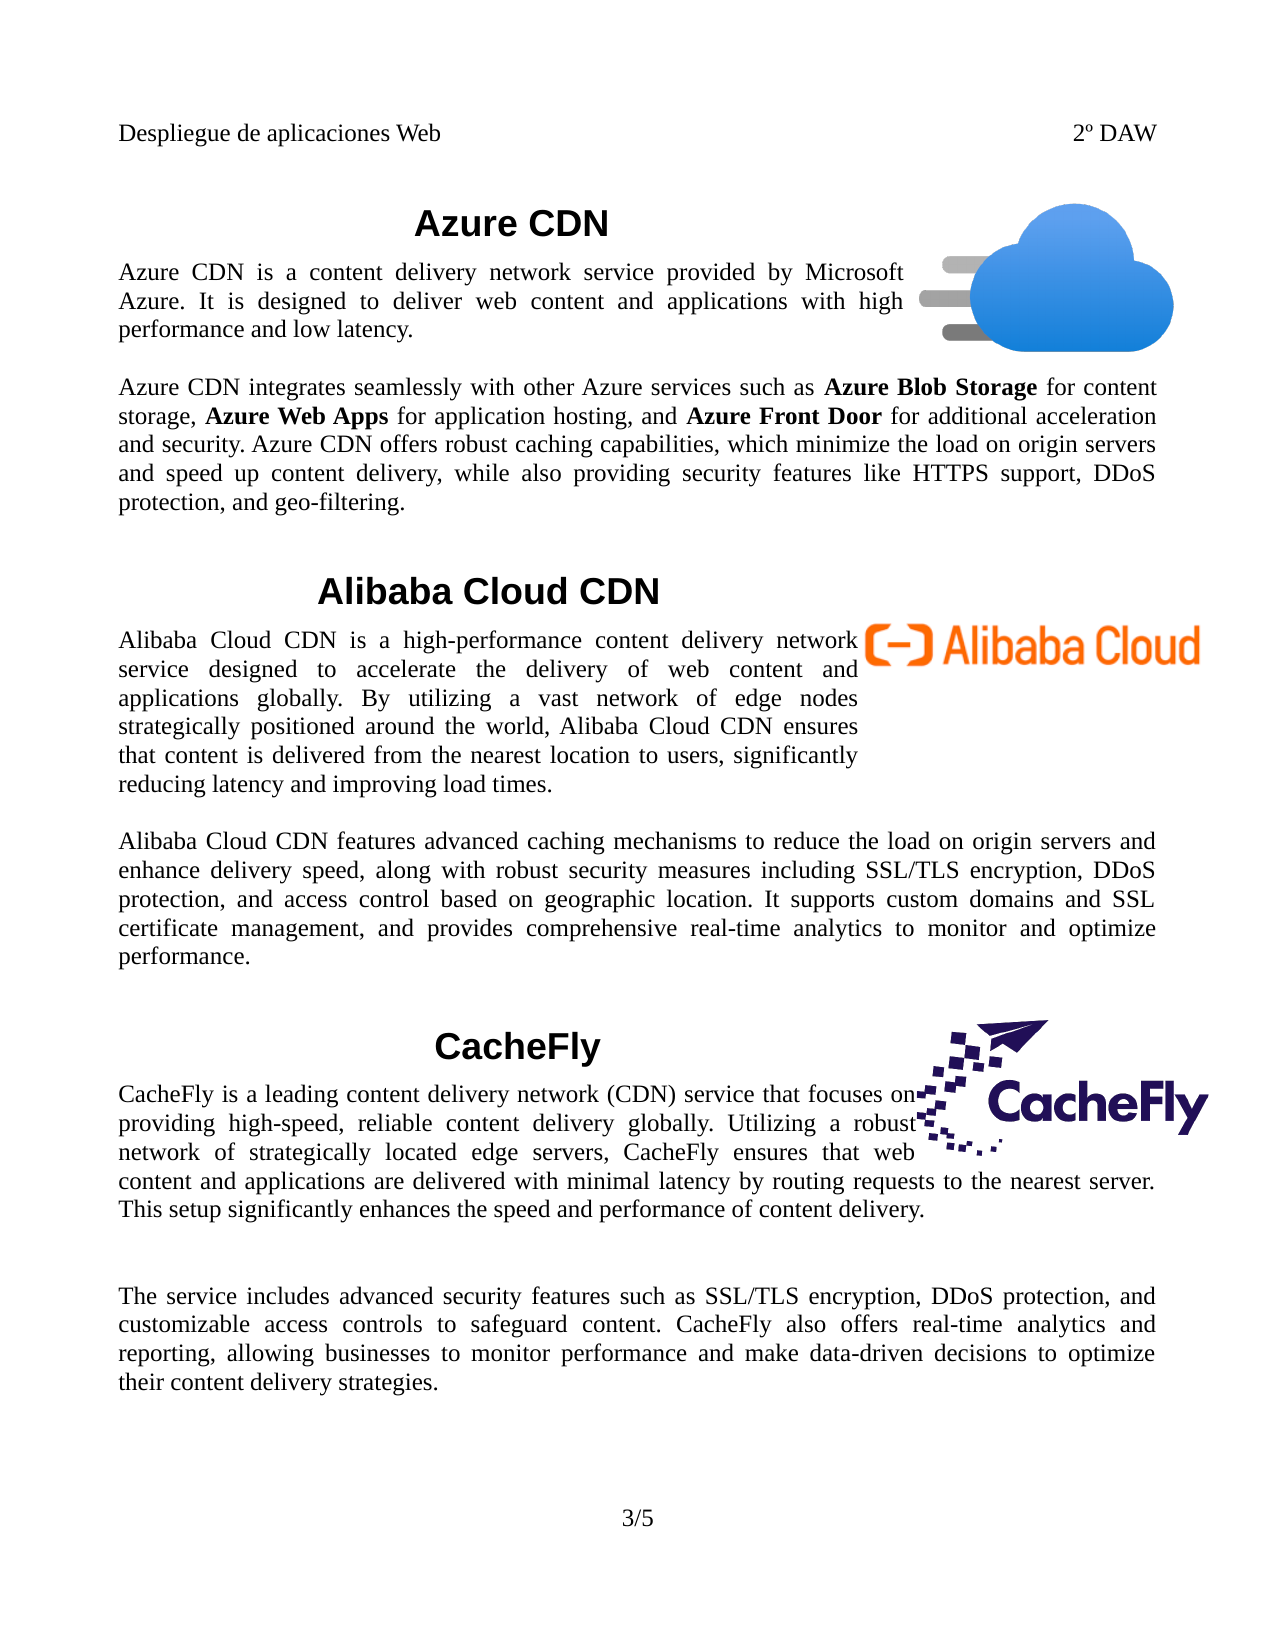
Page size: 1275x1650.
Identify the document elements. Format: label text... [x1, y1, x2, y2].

subtitle Alibaba Cloud CDN [118, 569, 859, 613]
text CacheFly is a leading content delivery network (CDN) service that focuses on providing high-speed, reliable content delivery globally. Utilizing a robust network of strategically located edge servers, CacheFly ensures that web content and applications are delivered with minimal latency by routing requests to the nearest server. This setup significantly enhances the speed and performance of content delivery. [118, 1079, 1157, 1223]
text Azure CDN integrates seamlessly with other Azure services such as Azure Blob Storage for content storage, Azure Web Apps for application hosting, and Azure Front Door for additional acceleration and security. Azure CDN offers robust caching capabilities, which minimize the load on origin servers and speed up content delivery, while also providing security features like HTTPS support, DDoS protection, and geo-filtering. [118, 372, 1157, 516]
text Alibaba Cloud CDN is a high-performance content delivery network service designed to accelerate the delivery of web content and applications globally. By utilizing a vast network of edge nodes strategically positioned around the world, Alibaba Cloud CDN ensures that content is delivered from the nearest location to users, significantly reducing latency and improving load times. [118, 625, 1157, 798]
subtitle Azure CDN [118, 201, 1157, 244]
text The service includes advanced security features such as SSL/TLS encryption, DDoS protection, and customizable access controls to safeguard content. CacheFly also offers real-time analytics and reporting, allowing businesses to monitor performance and make data-driven decisions to optimize their content delivery strategies. [118, 1281, 1157, 1396]
picture [904, 203, 1188, 352]
subtitle CacheFly [118, 1024, 916, 1067]
text Alibaba Cloud CDN features advanced caching mechanisms to reduce the load on origin servers and enhance delivery speed, along with robust security measures including SSL/TLS encryption, DDoS protection, and access control based on geographic location. It supports custom domains and SSL certificate management, and provides comprehensive real-time analytics to monitor and optimize performance. [118, 826, 1157, 970]
picture [859, 549, 1215, 750]
picture [916, 1011, 1209, 1165]
text Azure CDN is a content delivery network service provided by Microsoft Azure. It is designed to deliver web content and applications with high performance and low latency. [118, 257, 904, 343]
